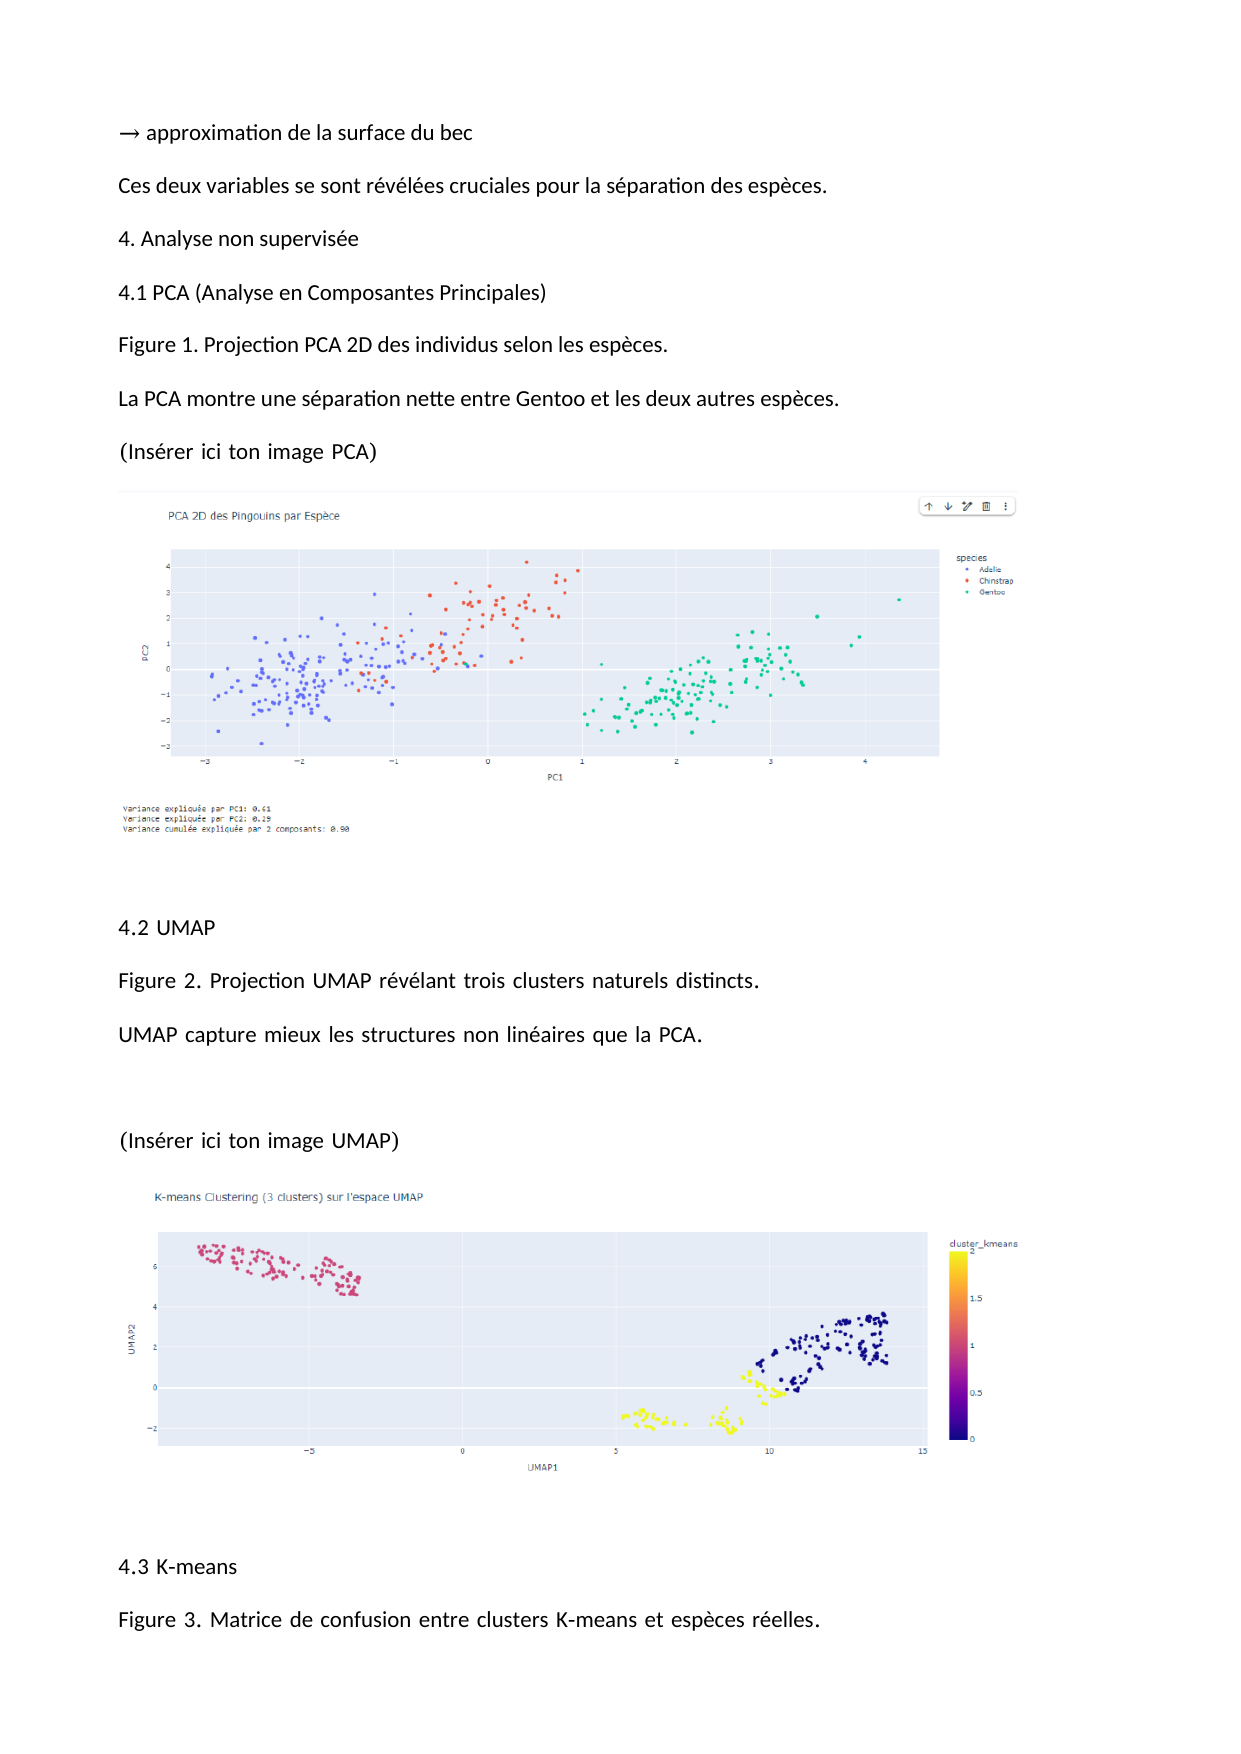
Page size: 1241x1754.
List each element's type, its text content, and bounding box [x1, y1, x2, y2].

text (Insérer ici ton image PCA) [118, 437, 1122, 465]
text La PCA montre une séparation nette entre Gentoo et les deux autres espèces. [118, 384, 1122, 412]
text → approximation de la surface du bec [118, 118, 1122, 147]
text Figure 3. Matrice de confusion entre clusters K-means et espèces réelles. [118, 1605, 1122, 1633]
text Figure 1. Projection PCA 2D des individus selon les espèces. [118, 331, 1122, 359]
text (Insérer ici ton image UMAP) [118, 1126, 1122, 1154]
text 4.1 PCA (Analyse en Composantes Principales) [118, 278, 1122, 306]
text Ces deux variables se sont révélées cruciales pour la séparation des espèces. [118, 172, 1122, 199]
text 4. Analyse non supervisée [118, 224, 1122, 253]
text Figure 2. Projection UMAP révélant trois clusters naturels distincts. [118, 966, 1122, 994]
text 4.2 UMAP [118, 912, 1122, 941]
text UMAP capture mieux les structures non linéaires que la PCA. [118, 1019, 1122, 1048]
text 4.3 K-means [118, 1551, 1122, 1580]
